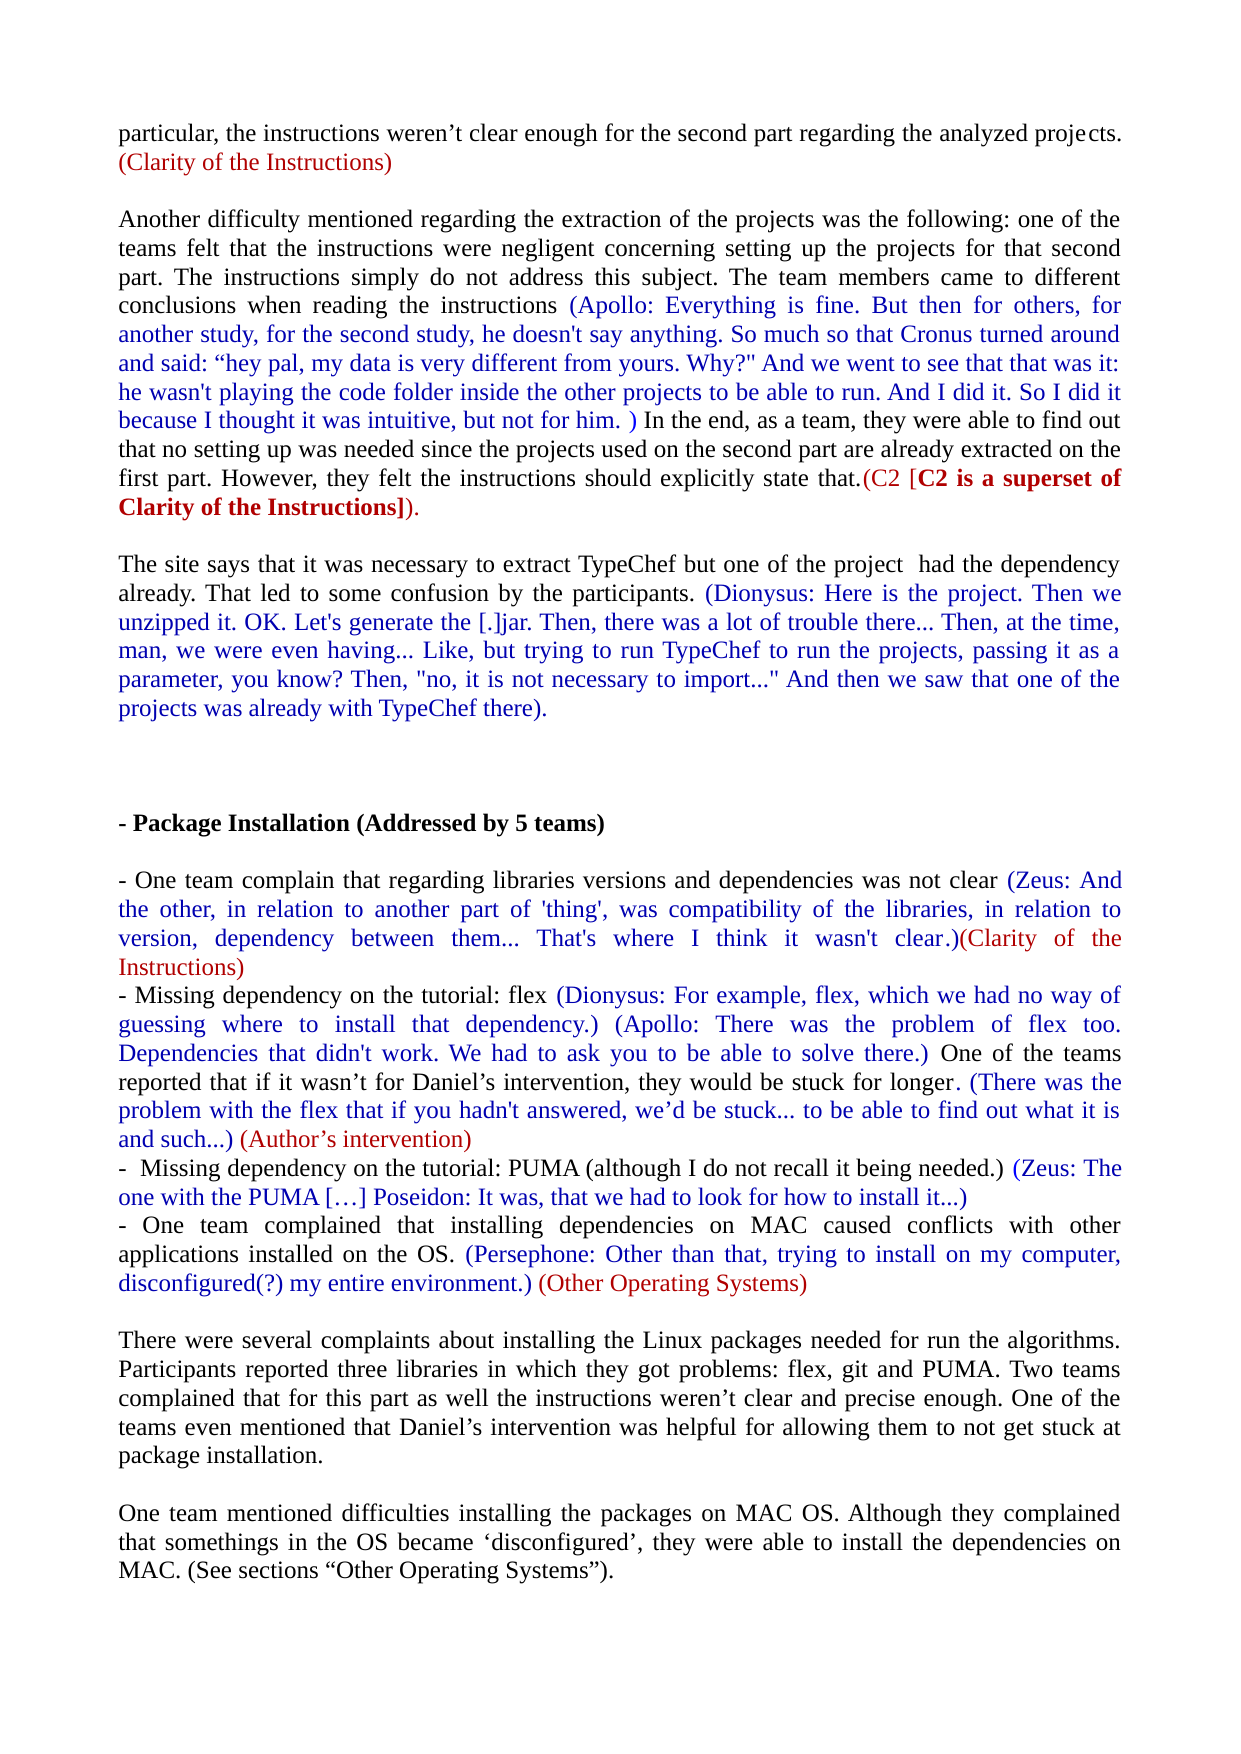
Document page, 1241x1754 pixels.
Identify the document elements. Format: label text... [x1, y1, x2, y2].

text The site says that it was necessary to extract TypeChef but one of the project had the dependency already. That led to some confusion by the participants. (Dionysus: Here is the project. Then we unzipped it. OK. Let's generate the [.]jar. Then, there was a lot of trouble there... Then, at the time, man, we were even having... Like, but trying to run TypeChef to run the projects, passing it as a parameter, you know? Then, "no, it is not necessary to import..." And then we saw that one of the projects was already with TypeChef there). [118, 549, 1122, 722]
text - Missing dependency on the tutorial: flex (Dionysus: For example, flex, which we had no way of guessing where to install that dependency.) (Apollo: There was the problem of flex too. Dependencies that didn't work. We had to ask you to be able to solve there.) One of the teams reported that if it wasn’t for Daniel’s intervention, they would be stuck for longer. (There was the problem with the flex that if you hadn't answered, we’d be stuck... to be able to find out what it is and such...) (Author’s intervention) [118, 981, 1122, 1153]
text - One team complained that installing dependencies on MAC caused conflicts with other applications installed on the OS. (Persephone: Other than that, trying to install on my computer, disconfigured(?) my entire environment.) (Other Operating Systems) [118, 1211, 1122, 1297]
text Another difficulty mentioned regarding the extraction of the projects was the following: one of the teams felt that the instructions were negligent concerning setting up the projects for that second part. The instructions simply do not address this subject. The team members came to different conclusions when reading the instructions (Apollo: Everything is fine. But then for others, for another study, for the second study, he doesn't say anything. So much so that Cronus turned around and said: “hey pal, my data is very different from yours. Why?" And we went to see that that was it: he wasn't playing the code folder inside the other projects to be able to run. And I did it. So I did it because I thought it was intuitive, but not for him. ) In the end, as a team, they were able to find out that no setting up was needed since the projects used on the second part are already extracted on the first part. However, they felt the instructions should explicitly state that.(C2 [C2 is a superset of Clarity of the Instructions]). [118, 204, 1122, 521]
text - One team complain that regarding libraries versions and dependencies was not clear (Zeus: And the other, in relation to another part of 'thing', was compatibility of the libraries, in relation to version, dependency between them... That's where I think it wasn't clear.)(Clarity of the Instructions) [118, 866, 1122, 981]
text - Missing dependency on the tutorial: PUMA (although I do not recall it being needed.) (Zeus: The one with the PUMA […] Poseidon: It was, that we had to look for how to install it...) [118, 1153, 1122, 1211]
text There were several complaints about installing the Linux packages needed for run the algorithms. Participants reported three libraries in which they got problems: flex, git and PUMA. Two teams complained that for this part as well the instructions weren’t clear and precise enough. One of the teams even mentioned that Daniel’s intervention was helpful for allowing them to not get stuck at package installation. [118, 1326, 1122, 1469]
text particular, the instructions weren’t clear enough for the second part regarding the analyzed projects. (Clarity of the Instructions) [118, 118, 1122, 176]
text - Package Installation (Addressed by 5 teams) [118, 808, 1122, 837]
text One team mentioned difficulties installing the packages on MAC OS. Although they complained that somethings in the OS became ‘disconfigured’, they were able to install the dependencies on MAC. (See sections “Other Operating Systems”). [118, 1498, 1122, 1584]
